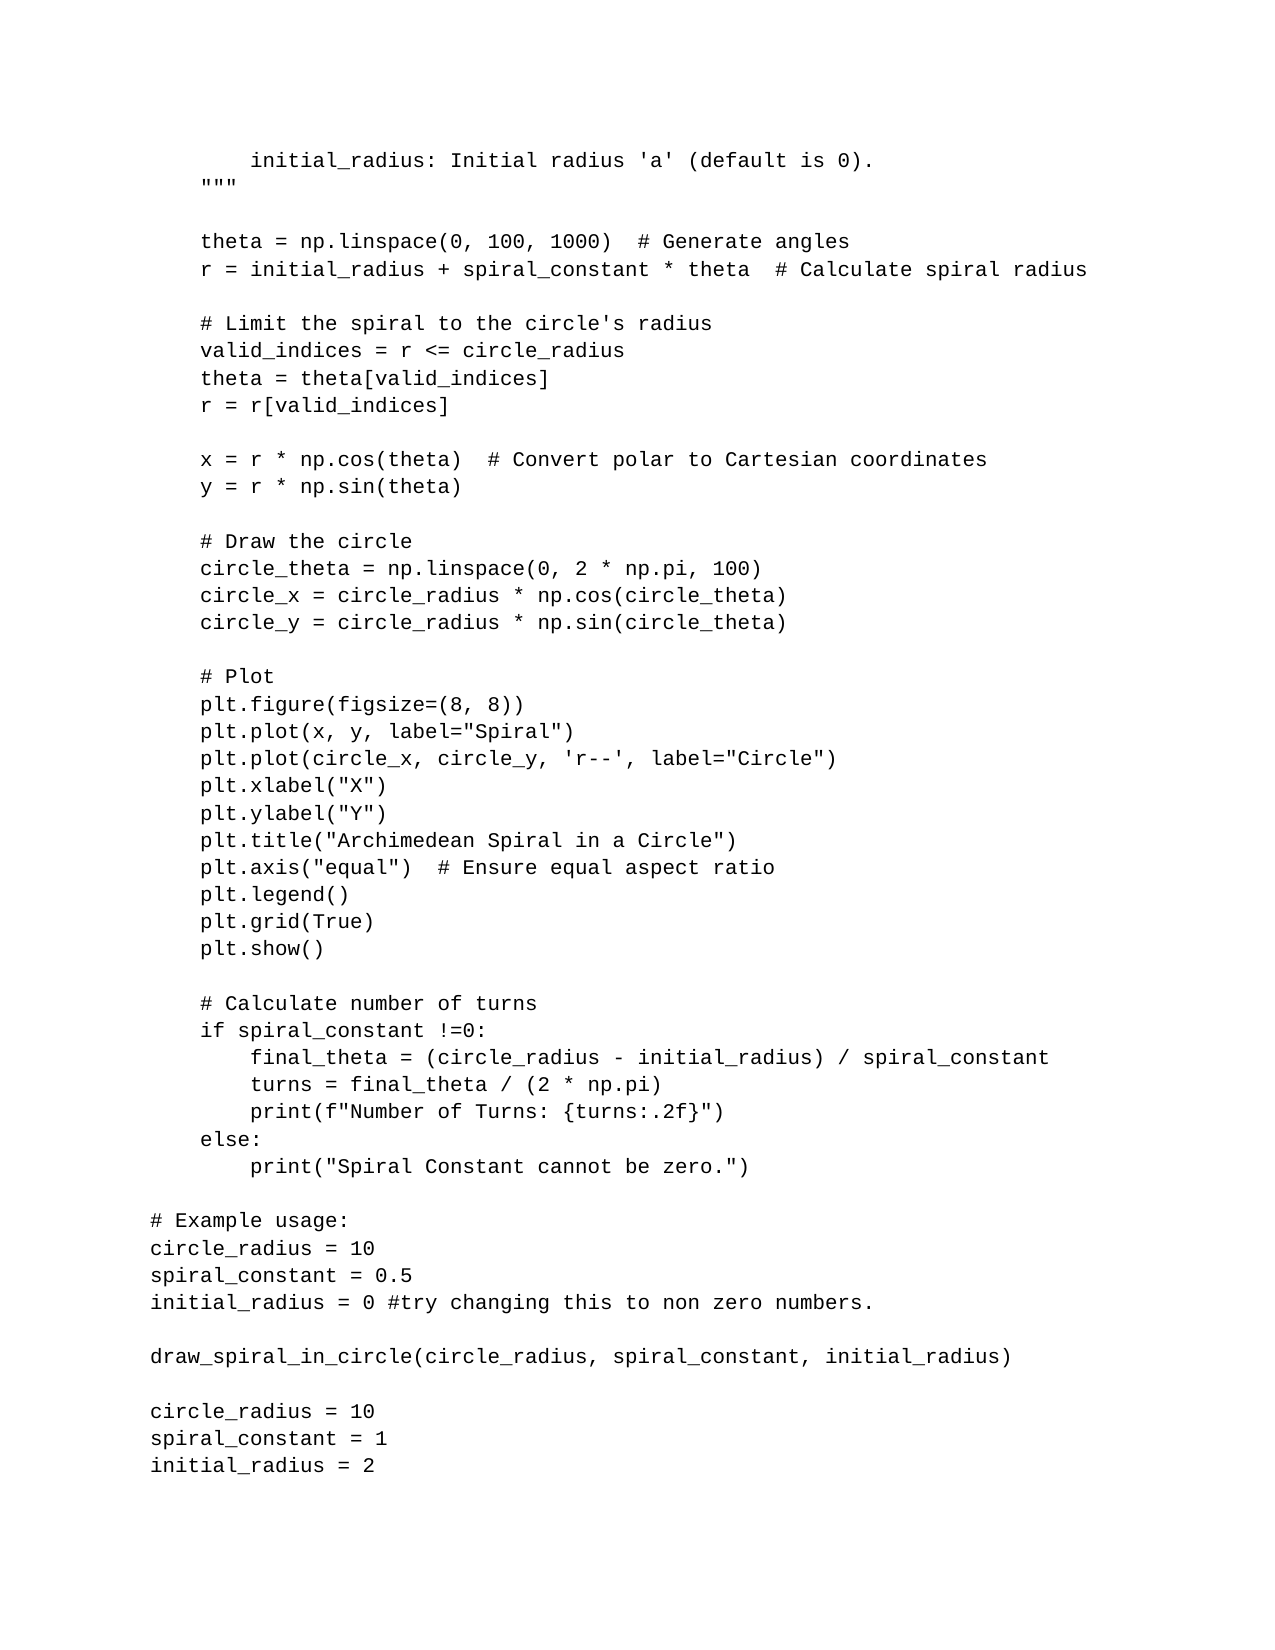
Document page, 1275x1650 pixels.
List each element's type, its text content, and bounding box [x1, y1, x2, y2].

text y = r * np.sin(theta) [150, 476, 1125, 500]
text valid_indices = r <= circle_radius [150, 340, 1125, 364]
text circle_radius = 10 [150, 1401, 1125, 1424]
text plt.axis("equal") # Ensure equal aspect ratio [150, 857, 1125, 881]
text plt.show() [150, 938, 1125, 962]
text initial_radius = 0 #try changing this to non zero numbers. [150, 1292, 1125, 1316]
text theta = np.linspace(0, 100, 1000) # Generate angles [150, 232, 1125, 255]
text plt.title("Archimedean Spiral in a Circle") [150, 830, 1125, 853]
text r = initial_radius + spiral_constant * theta # Calculate spiral radius [150, 259, 1125, 282]
text # Calculate number of turns [150, 993, 1125, 1016]
text print(f"Number of Turns: {turns:.2f}") [150, 1102, 1125, 1125]
text plt.grid(True) [150, 911, 1125, 935]
text circle_radius = 10 [150, 1237, 1125, 1261]
text draw_spiral_in_circle(circle_radius, spiral_constant, initial_radius) [150, 1346, 1125, 1370]
text theta = theta[valid_indices] [150, 367, 1125, 391]
text plt.plot(circle_x, circle_y, 'r--', label="Circle") [150, 748, 1125, 772]
text # Limit the spiral to the circle's radius [150, 313, 1125, 337]
text plt.plot(x, y, label="Spiral") [150, 721, 1125, 744]
text turns = final_theta / (2 * np.pi) [150, 1074, 1125, 1098]
text plt.figure(figsize=(8, 8)) [150, 694, 1125, 717]
text if spiral_constant !=0: [150, 1020, 1125, 1044]
text plt.ylabel("Y") [150, 802, 1125, 826]
text print("Spiral Constant cannot be zero.") [150, 1156, 1125, 1179]
text spiral_constant = 0.5 [150, 1265, 1125, 1288]
text # Draw the circle [150, 531, 1125, 554]
text x = r * np.cos(theta) # Convert polar to Cartesian coordinates [150, 449, 1125, 473]
text initial_radius = 2 [150, 1455, 1125, 1479]
text circle_theta = np.linspace(0, 2 * np.pi, 100) [150, 558, 1125, 581]
text """ [150, 177, 1125, 201]
text plt.legend() [150, 884, 1125, 908]
text initial_radius: Initial radius 'a' (default is 0). [150, 150, 1125, 174]
text # Example usage: [150, 1210, 1125, 1234]
text circle_y = circle_radius * np.sin(circle_theta) [150, 612, 1125, 636]
text spiral_constant = 1 [150, 1428, 1125, 1451]
text final_theta = (circle_radius - initial_radius) / spiral_constant [150, 1047, 1125, 1071]
text # Plot [150, 667, 1125, 690]
text plt.xlabel("X") [150, 775, 1125, 799]
text r = r[valid_indices] [150, 395, 1125, 418]
text else: [150, 1129, 1125, 1152]
text circle_x = circle_radius * np.cos(circle_theta) [150, 585, 1125, 609]
